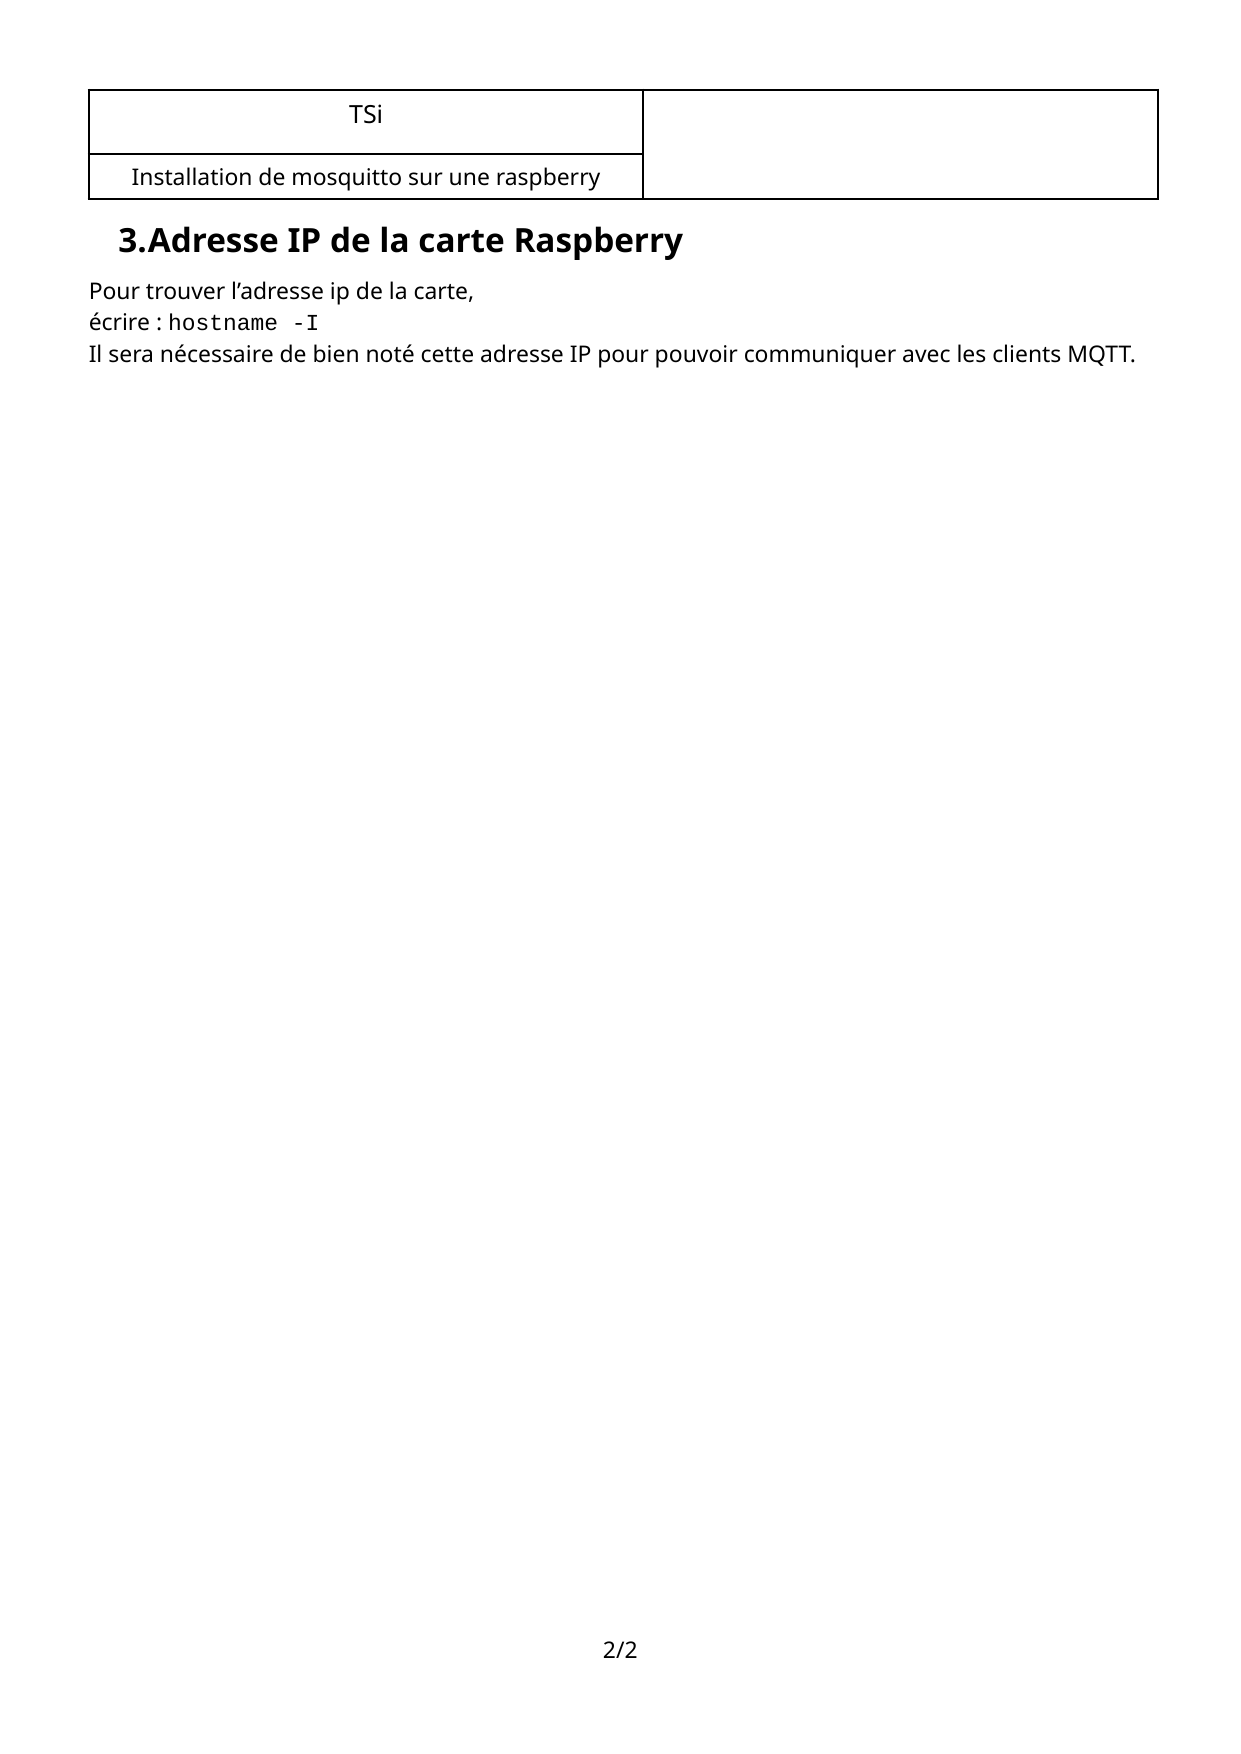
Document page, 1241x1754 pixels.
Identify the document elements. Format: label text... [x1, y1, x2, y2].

text Pour trouver l’adresse ip de la carte, [88, 275, 1152, 306]
subtitle Adresse IP de la carte Raspberry [118, 217, 1152, 263]
text Il sera nécessaire de bien noté cette adresse IP pour pouvoir communiquer avec les clients MQTT. [88, 338, 1152, 369]
text écrire : hostname -I [88, 306, 1152, 338]
